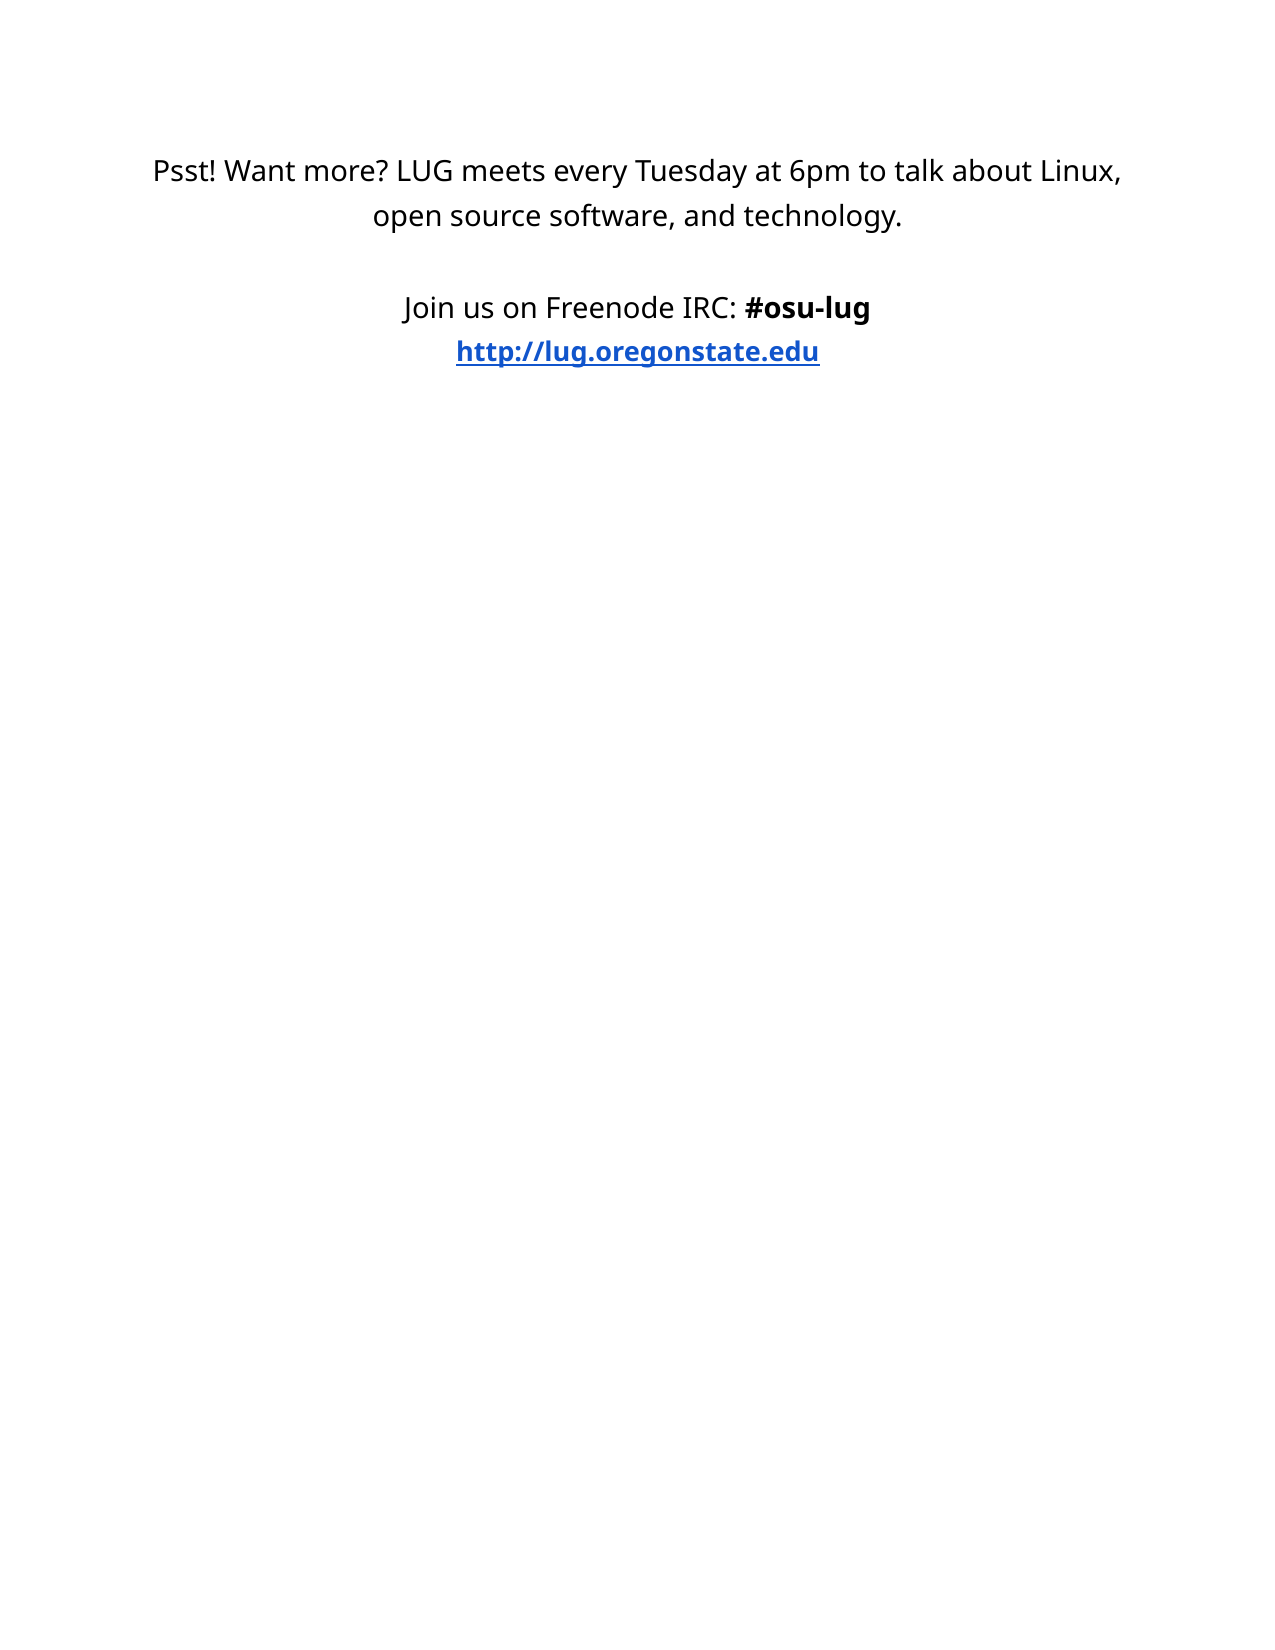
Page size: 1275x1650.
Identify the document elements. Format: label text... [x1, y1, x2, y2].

text Psst! Want more? LUG meets every Tuesday at 6pm to talk about Linux, open source software, and technology. [150, 150, 1125, 281]
text Join us on Freenode IRC: #osu-lug [150, 287, 1125, 327]
text http://lug.oregonstate.edu [150, 332, 1125, 369]
